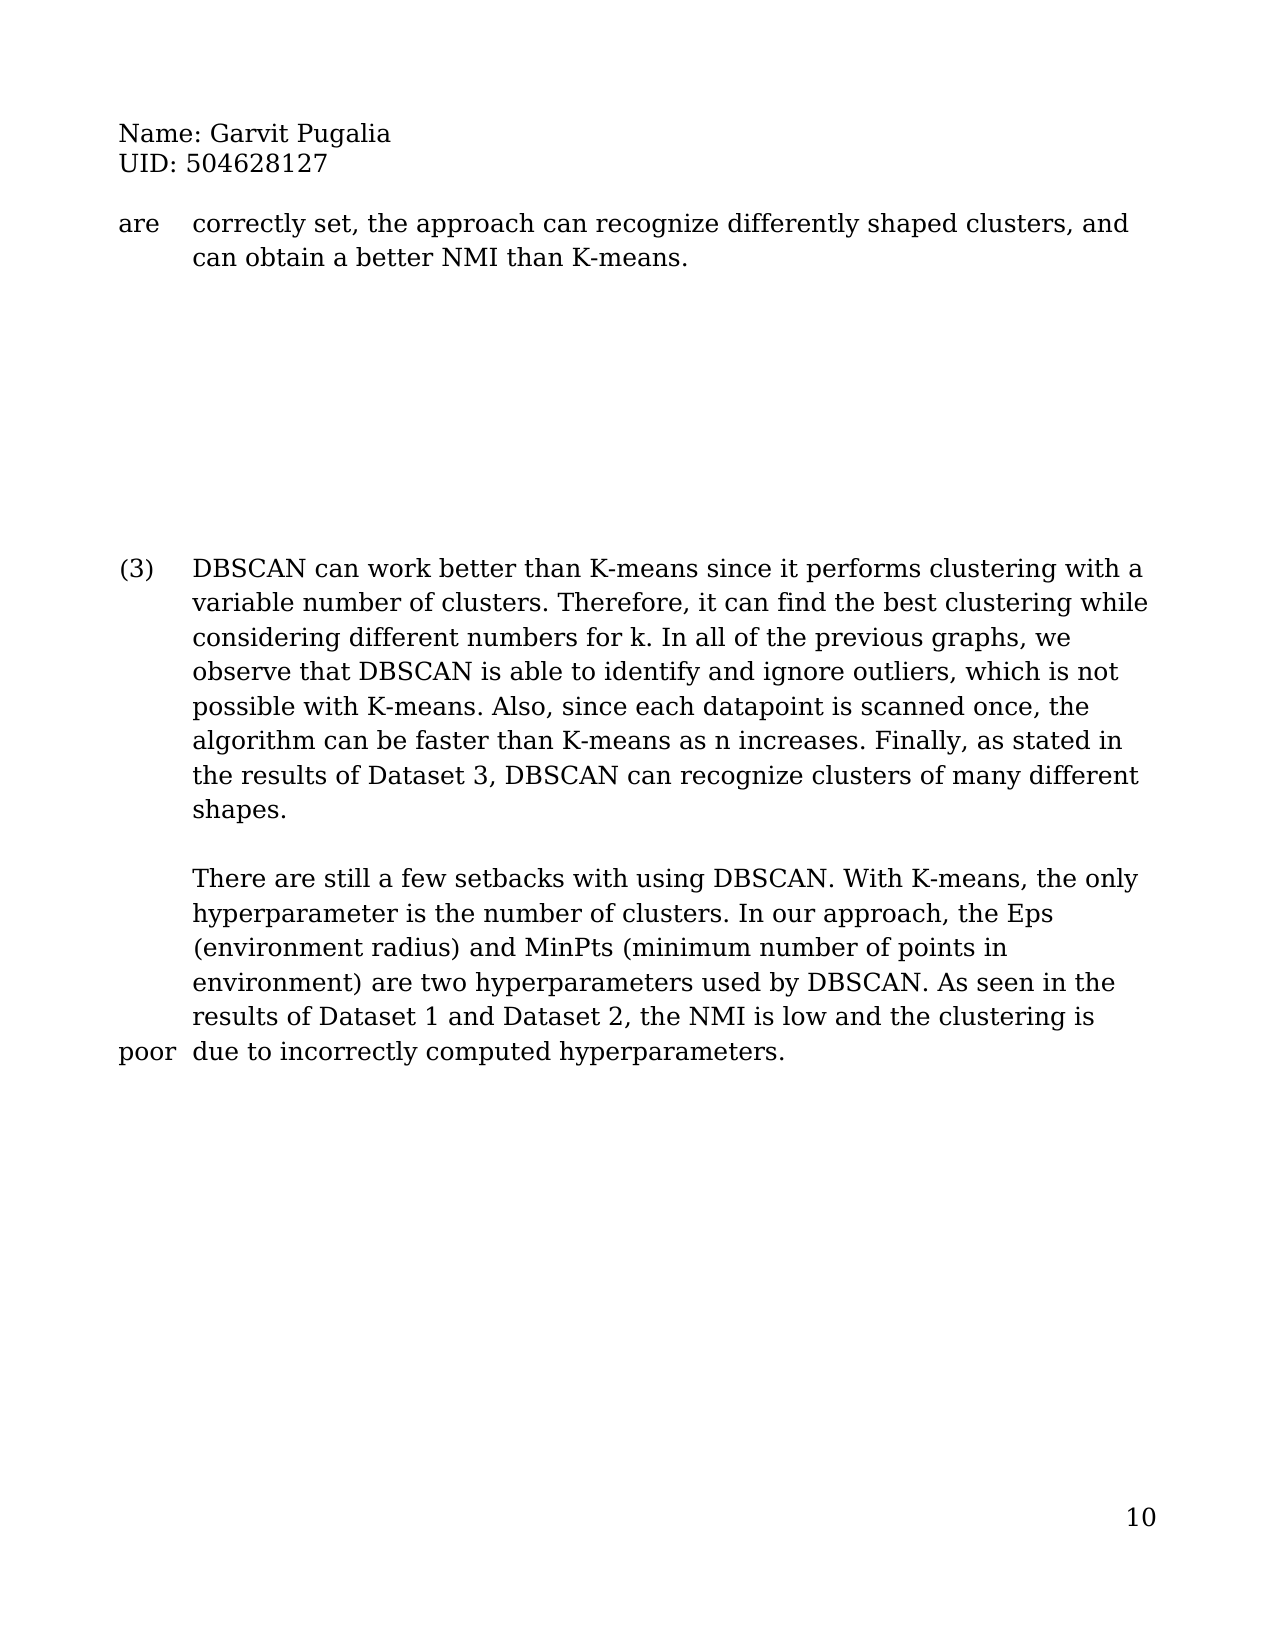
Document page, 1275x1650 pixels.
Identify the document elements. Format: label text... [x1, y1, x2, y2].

text There are still a few setbacks with using DBSCAN. With K-means, the only hyperparameter is the number of clusters. In our approach, the Eps (environment radius) and MinPts (minimum number of points in environment) are two hyperparameters used by DBSCAN. As seen in the results of Dataset 1 and Dataset 2, the NMI is low and the clustering is poor due to incorrectly computed hyperparameters. [118, 863, 1157, 1065]
text are correctly set, the approach can recognize differently shaped clusters, and can obtain a better NMI than K-means. [118, 208, 1157, 272]
text (3) DBSCAN can work better than K-means since it performs clustering with a variable number of clusters. Therefore, it can find the best clustering while considering different numbers for k. In all of the previous graphs, we observe that DBSCAN is able to identify and ignore outliers, which is not possible with K-means. Also, since each datapoint is scanned once, the algorithm can be faster than K-means as n increases. Finally, as stated in the results of Dataset 3, DBSCAN can recognize clusters of many different shapes. [118, 552, 1157, 824]
